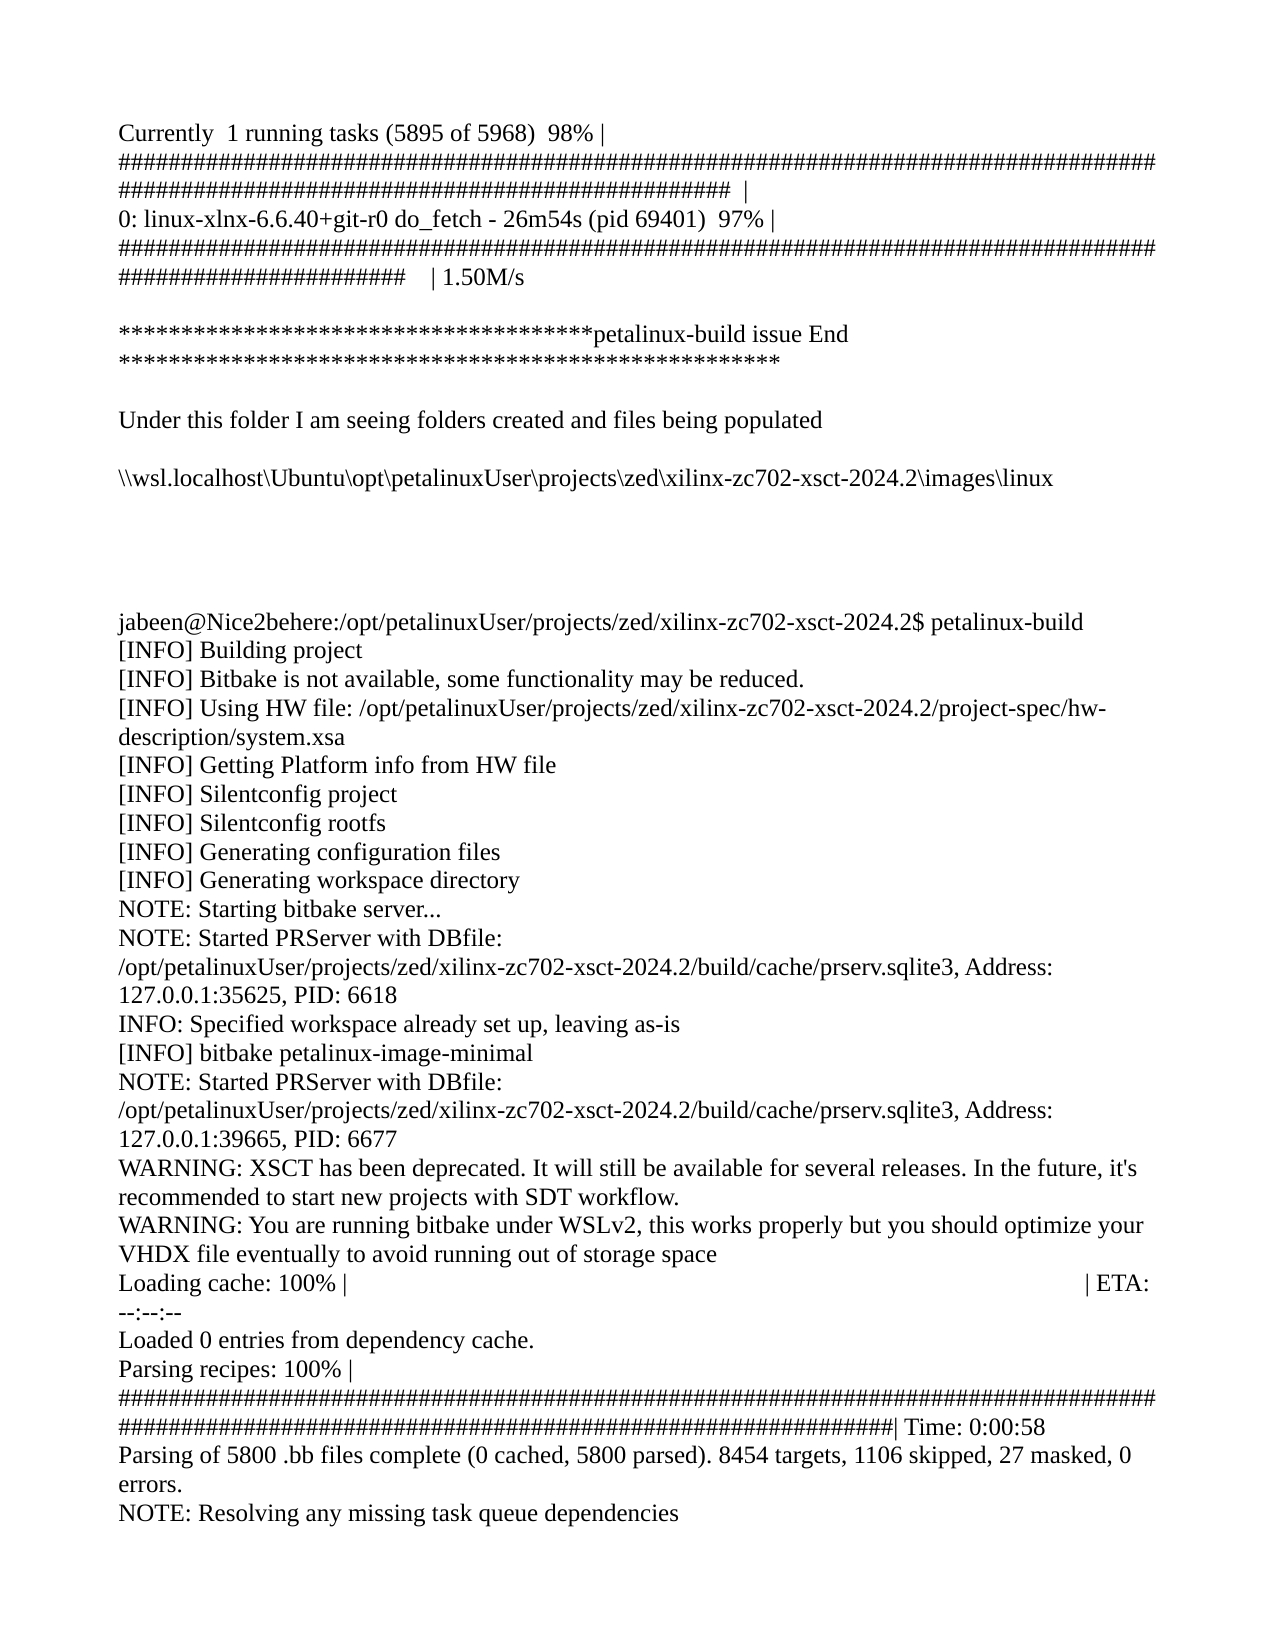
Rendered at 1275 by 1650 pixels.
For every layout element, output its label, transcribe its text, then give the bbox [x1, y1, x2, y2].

text INFO: Specified workspace already set up, leaving as-is [118, 1009, 1157, 1038]
text WARNING: You are running bitbake under WSLv2, this works properly but you should optimize your VHDX file eventually to avoid running out of storage space [118, 1211, 1157, 1268]
text Parsing recipes: 100% |#################################################################################################################################################| Time: 0:00:58 [118, 1354, 1157, 1441]
text Loading cache: 100% | | ETA: --:--:-- [118, 1268, 1157, 1326]
text [INFO] Generating workspace directory [118, 866, 1157, 894]
text \\wsl.localhost\Ubuntu\opt\petalinuxUser\projects\zed\xilinx-zc702-xsct-2024.2\images\linux [118, 463, 1157, 492]
text 0: linux-xlnx-6.6.40+git-r0 do_fetch - 26m54s (pid 69401) 97% |########################################################################################################## | 1.50M/s [118, 204, 1157, 291]
text Loaded 0 entries from dependency cache. [118, 1326, 1157, 1354]
text [INFO] Using HW file: /opt/petalinuxUser/projects/zed/xilinx-zc702-xsct-2024.2/project-spec/hw-description/system.xsa [118, 693, 1157, 751]
text [INFO] Silentconfig rootfs [118, 808, 1157, 837]
text Currently 1 running tasks (5895 of 5968) 98% |#################################################################################################################################### | [118, 118, 1157, 204]
text [INFO] Silentconfig project [118, 779, 1157, 808]
text NOTE: Starting bitbake server... [118, 894, 1157, 923]
text NOTE: Started PRServer with DBfile: /opt/petalinuxUser/projects/zed/xilinx-zc702-xsct-2024.2/build/cache/prserv.sqlite3, Address: 127.0.0.1:39665, PID: 6677 [118, 1067, 1157, 1153]
text **************************************petalinux-build issue End ***************************************************** [118, 319, 1157, 377]
text [INFO] bitbake petalinux-image-minimal [118, 1038, 1157, 1067]
text Under this folder I am seeing folders created and files being populated [118, 406, 1157, 434]
text [INFO] Getting Platform info from HW file [118, 751, 1157, 779]
text [INFO] Bitbake is not available, some functionality may be reduced. [118, 664, 1157, 693]
text Parsing of 5800 .bb files complete (0 cached, 5800 parsed). 8454 targets, 1106 skipped, 27 masked, 0 errors. [118, 1441, 1157, 1498]
text [INFO] Building project [118, 636, 1157, 664]
text jabeen@Nice2behere:/opt/petalinuxUser/projects/zed/xilinx-zc702-xsct-2024.2$ petalinux-build [118, 607, 1157, 636]
text NOTE: Started PRServer with DBfile: /opt/petalinuxUser/projects/zed/xilinx-zc702-xsct-2024.2/build/cache/prserv.sqlite3, Address: 127.0.0.1:35625, PID: 6618 [118, 923, 1157, 1009]
text [INFO] Generating configuration files [118, 837, 1157, 866]
text WARNING: XSCT has been deprecated. It will still be available for several releases. In the future, it's recommended to start new projects with SDT workflow. [118, 1153, 1157, 1211]
text NOTE: Resolving any missing task queue dependencies [118, 1498, 1157, 1527]
